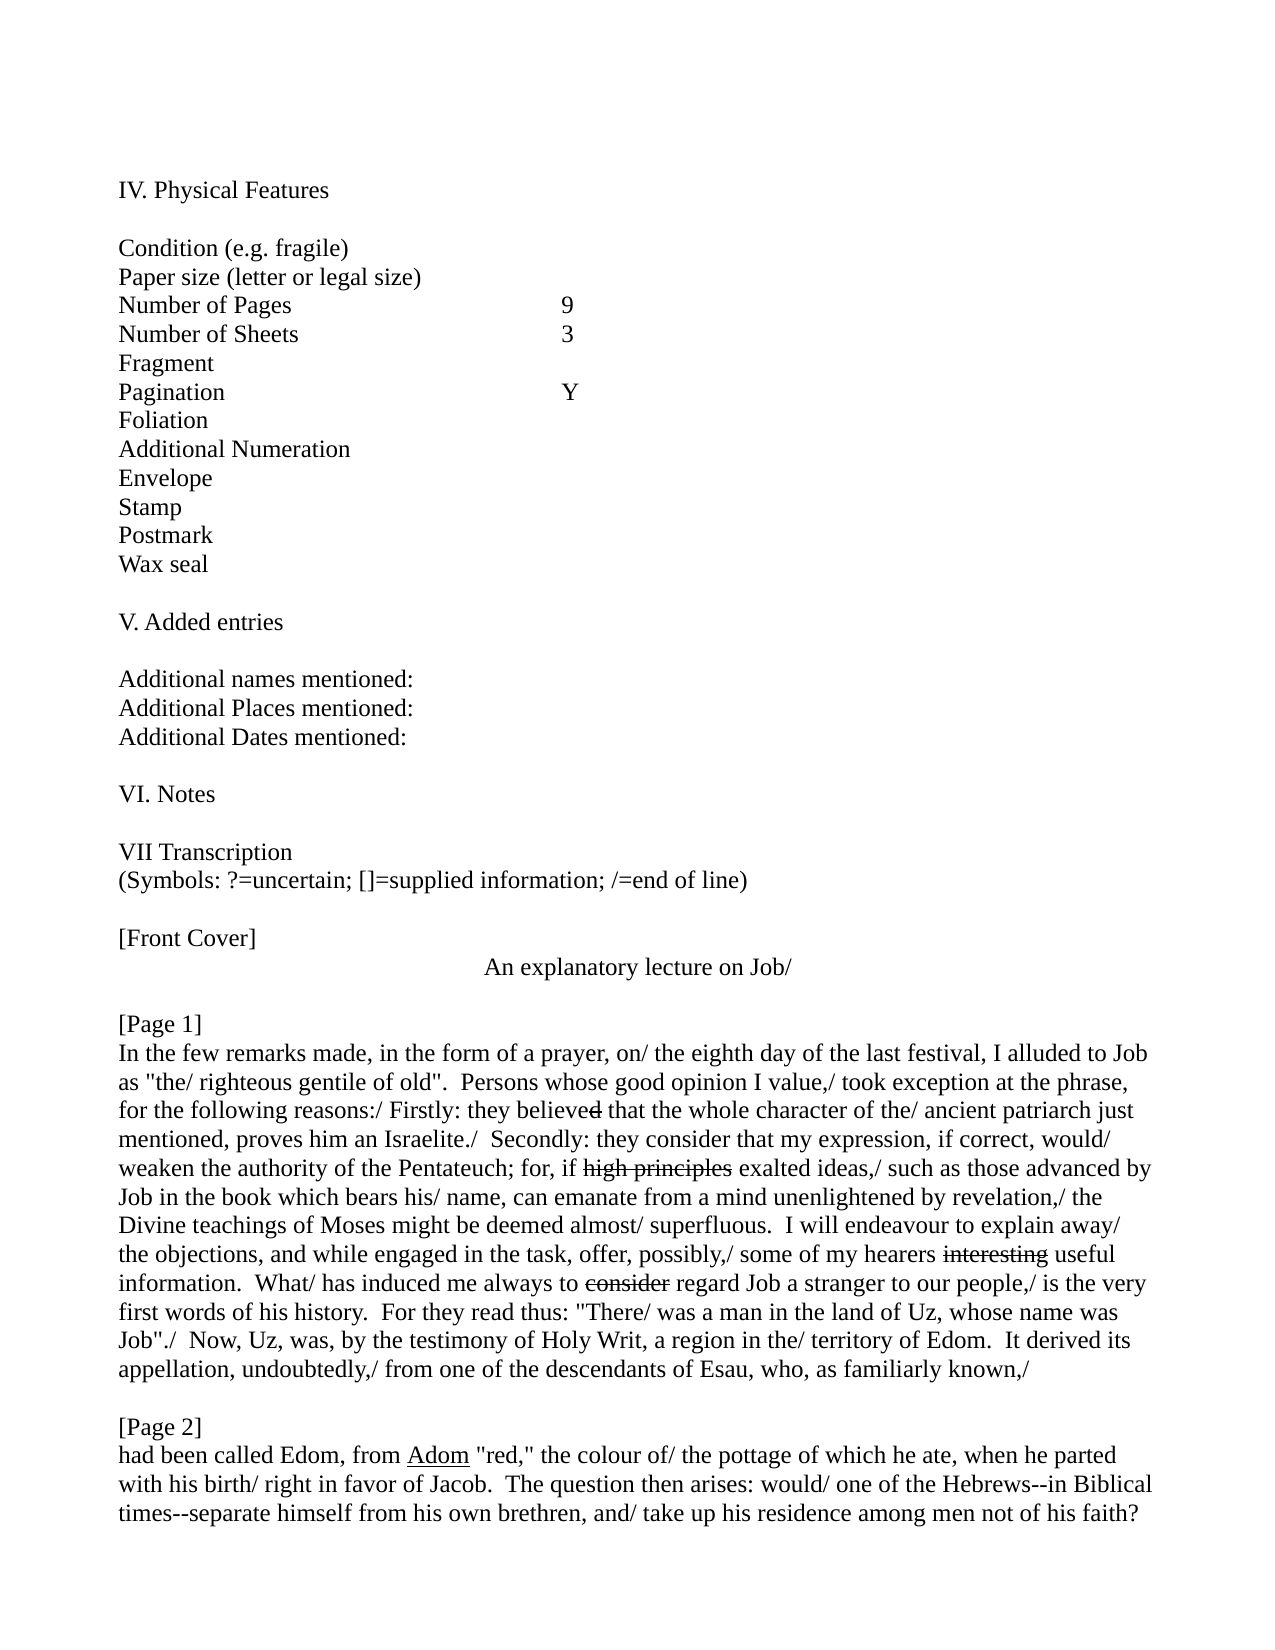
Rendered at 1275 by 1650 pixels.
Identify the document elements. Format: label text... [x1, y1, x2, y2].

text Condition (e.g. fragile) [118, 233, 1157, 262]
text Foliation [118, 406, 1157, 434]
text [Front Cover] [118, 923, 1157, 952]
text Number of Sheets 3 [118, 319, 1157, 348]
text Fragment [118, 348, 1157, 377]
text V. Added entries [118, 607, 1157, 636]
text [Page 1] [118, 1009, 1157, 1038]
text Stamp [118, 492, 1157, 521]
text Additional Places mentioned: [118, 693, 1157, 722]
text An explanatory lecture on Job/ [118, 952, 1157, 981]
text Wax seal [118, 549, 1157, 578]
text had been called Edom, from Adom "red," the colour of/ the pottage of which he ate, when he parted with his birth/ right in favor of Jacob. The question then arises: would/ one of the Hebrews--in Biblical times--separate himself from his own brethren, and/ take up his residence among men not of his faith? [118, 1441, 1157, 1527]
text Number of Pages 9 [118, 291, 1157, 319]
text VI. Notes [118, 779, 1157, 808]
text Paper size (letter or legal size) [118, 262, 1157, 291]
text (Symbols: ?=uncertain; []=supplied information; /=end of line) [118, 866, 1157, 894]
text VII Transcription [118, 837, 1157, 866]
text Envelope [118, 463, 1157, 492]
text Additional Numeration [118, 434, 1157, 463]
text IV. Physical Features [118, 176, 1157, 204]
text Additional names mentioned: [118, 664, 1157, 693]
text Additional Dates mentioned: [118, 722, 1157, 751]
text Postma rk [118, 521, 1157, 549]
text [Page 2] [118, 1412, 1157, 1441]
text In the few remarks made, in the form of a prayer, on/ the eighth day of the last festival, I alluded to Job as "the/ righteous gentile of old". Persons whose good opinion I value,/ took exception at the phrase, for the following reasons:/ Firstly: they believed that the whole character of the/ ancient patriarch just mentioned, proves him an Israelite./ Secondly: they consider that my expression, if correct, would/ weaken the authority of the Pentateuch; for, if high principles exalted ideas,/ such as those advanced by Job in the book which bears his/ name, can emanate from a mind unenlightened by revelation,/ the Divine teachings of Moses might be deemed almost/ superfluous. I will endeavour to explain away/ the objections, and while engaged in the task, offer, possibly,/ some of my hearers interesting useful information. What/ has induced me always to consider regard Job a stranger to our people,/ is the very first words of his history. For they read thus: "There/ was a man in the land of Uz, whose name was Job"./ Now, Uz, was, by the testimony of Holy Writ, a region in the/ territory of Edom. It derived its appellation, undoubtedly,/ from one of the descendants of Esau, who, as familiarly known,/ [118, 1038, 1157, 1383]
text Pagination Y [118, 377, 1157, 406]
